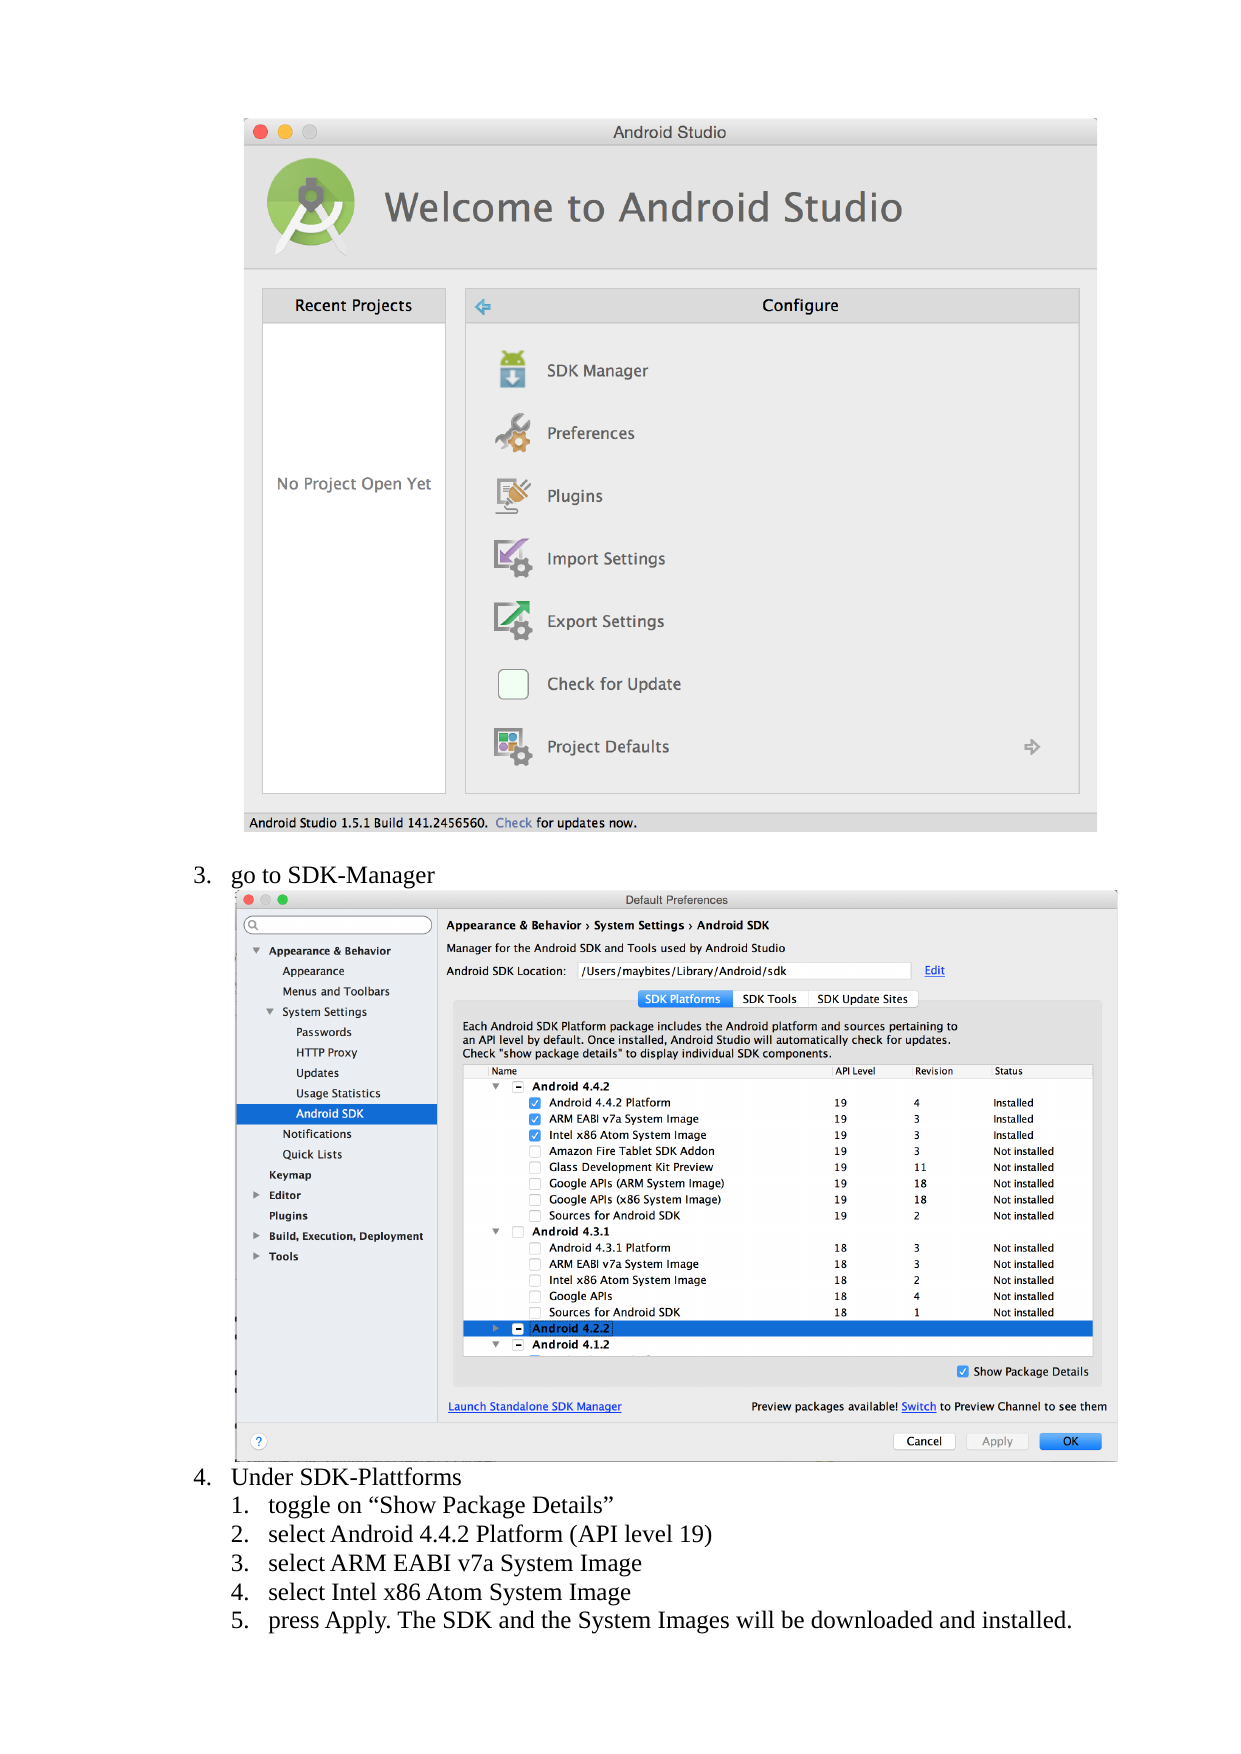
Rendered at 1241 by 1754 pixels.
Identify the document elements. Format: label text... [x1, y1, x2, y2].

list select Intel x86 Atom System Image [231, 1577, 1122, 1605]
list toggle on “Show Package Details” [231, 1490, 1122, 1519]
list Under SDK-Plattforms [193, 889, 1122, 1490]
list press Apply. The SDK and the System Images will be downloaded and installed. [231, 1605, 1122, 1634]
picture [234, 890, 1118, 1462]
picture [243, 118, 1098, 832]
list select Android 4.4.2 Platform (API level 19) [231, 1519, 1122, 1548]
list select ARM EABI v7a System Image [231, 1548, 1122, 1577]
list go to SDK-Manager [193, 860, 1122, 889]
